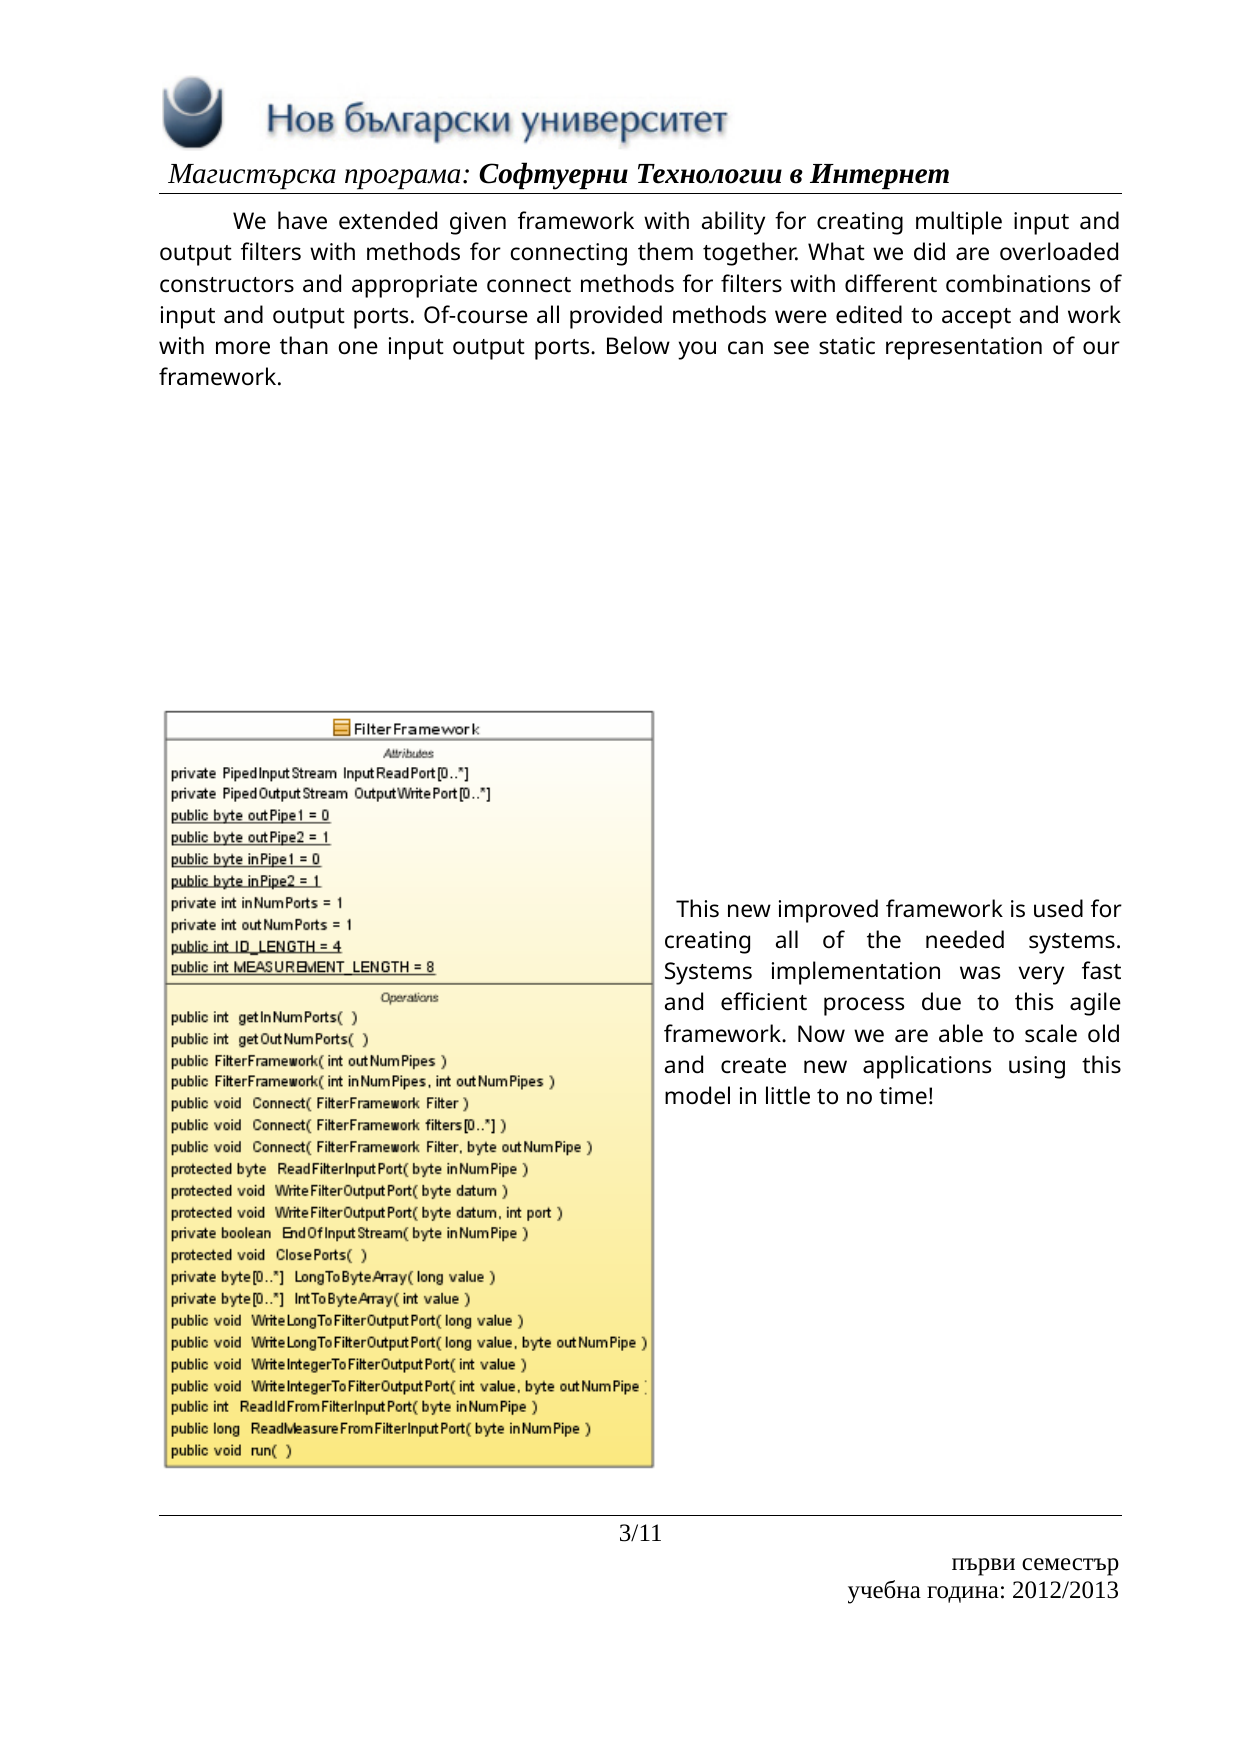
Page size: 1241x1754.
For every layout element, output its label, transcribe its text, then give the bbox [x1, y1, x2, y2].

picture [158, 705, 664, 1473]
picture [162, 75, 736, 151]
text This new improved framework is used for creating all of the needed systems. Systems implementation was very fast and efficient process due to this agile framework. Now we are able to scale old and create new applications using this model in little to no time! [664, 893, 1122, 1111]
text We have extended given framework with ability for creating multiple input and output filters with methods for connecting them together. What we did are overloaded constructors and appropriate connect methods for filters with different combinations of input and output ports. Of-course all provided methods were edited to accept and work with more than one input output ports. Below you can see static representation of our framework. [159, 205, 1122, 393]
